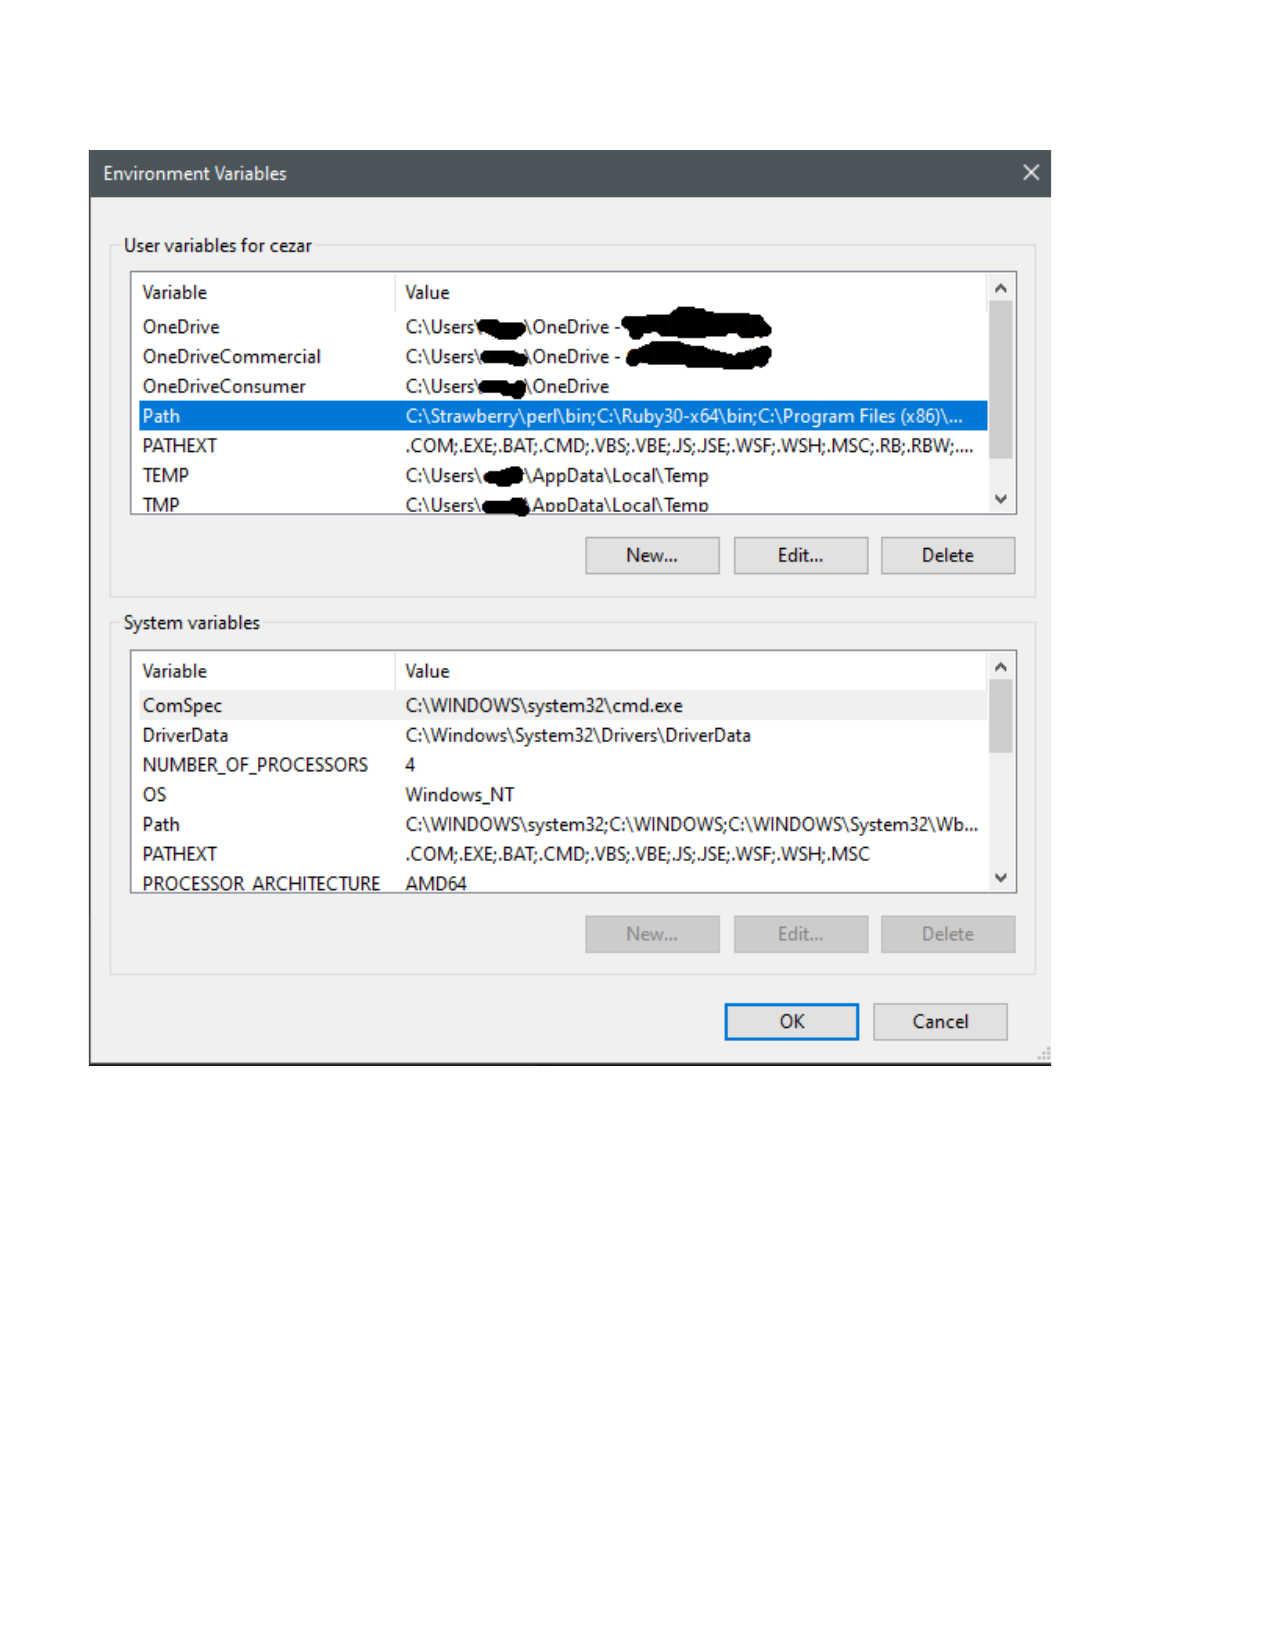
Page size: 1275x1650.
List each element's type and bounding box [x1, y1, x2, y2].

picture [88, 150, 1052, 1066]
